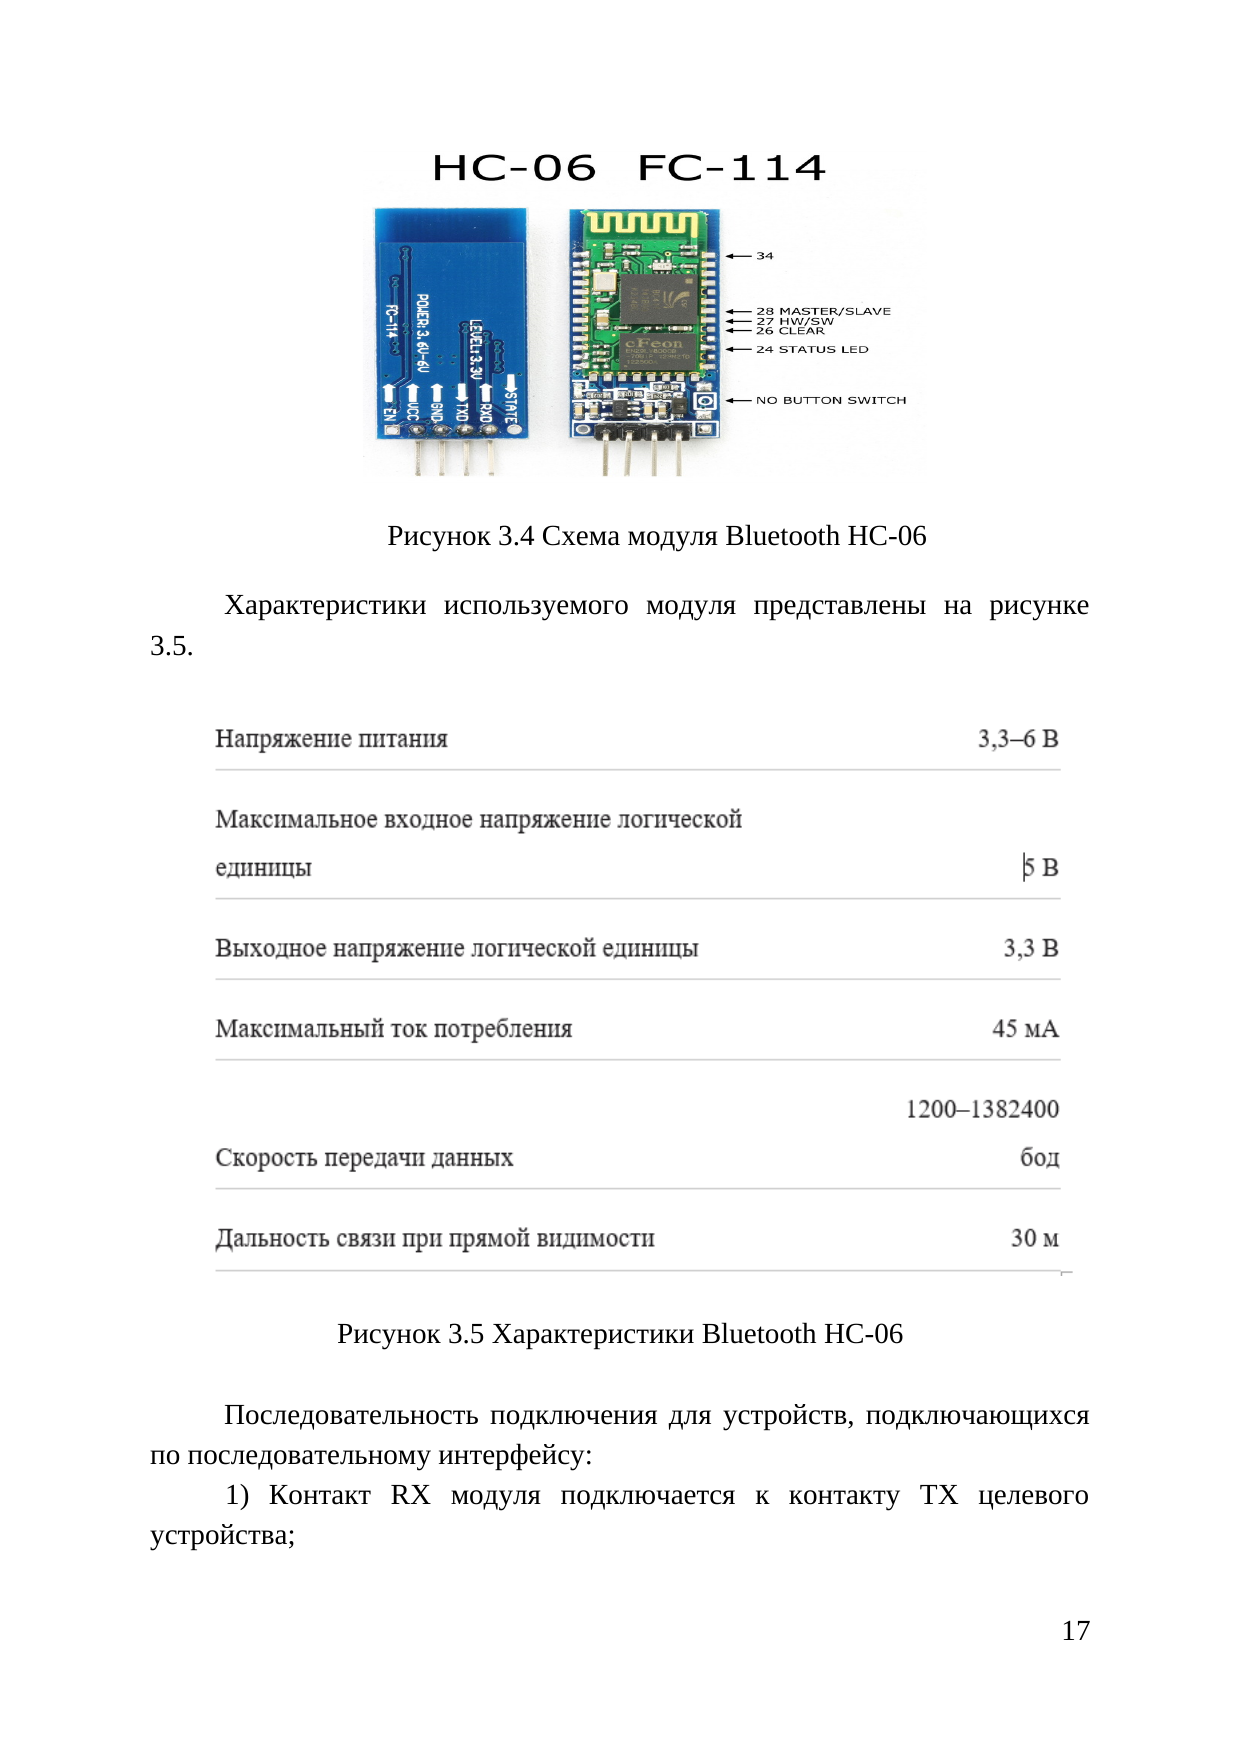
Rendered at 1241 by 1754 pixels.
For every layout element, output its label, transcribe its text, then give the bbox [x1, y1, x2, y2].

picture [362, 132, 928, 483]
picture [181, 696, 1073, 1276]
text Последовательность подключения для устройств, подключающихся по последовательному интерфейсу: 1) Контакт RX модуля подключается к контакту TX целевого устройства; [150, 1397, 1090, 1551]
subtitle Рисунок 3.4 Схема модуля Bluetooth HC-06 [150, 518, 1090, 552]
text Рисунок 3.5 Характеристики Bluetooth HC-06 [47, 1316, 1090, 1350]
text Характеристики используемого модуля представлены на рисунке 3.5. [150, 587, 1090, 661]
